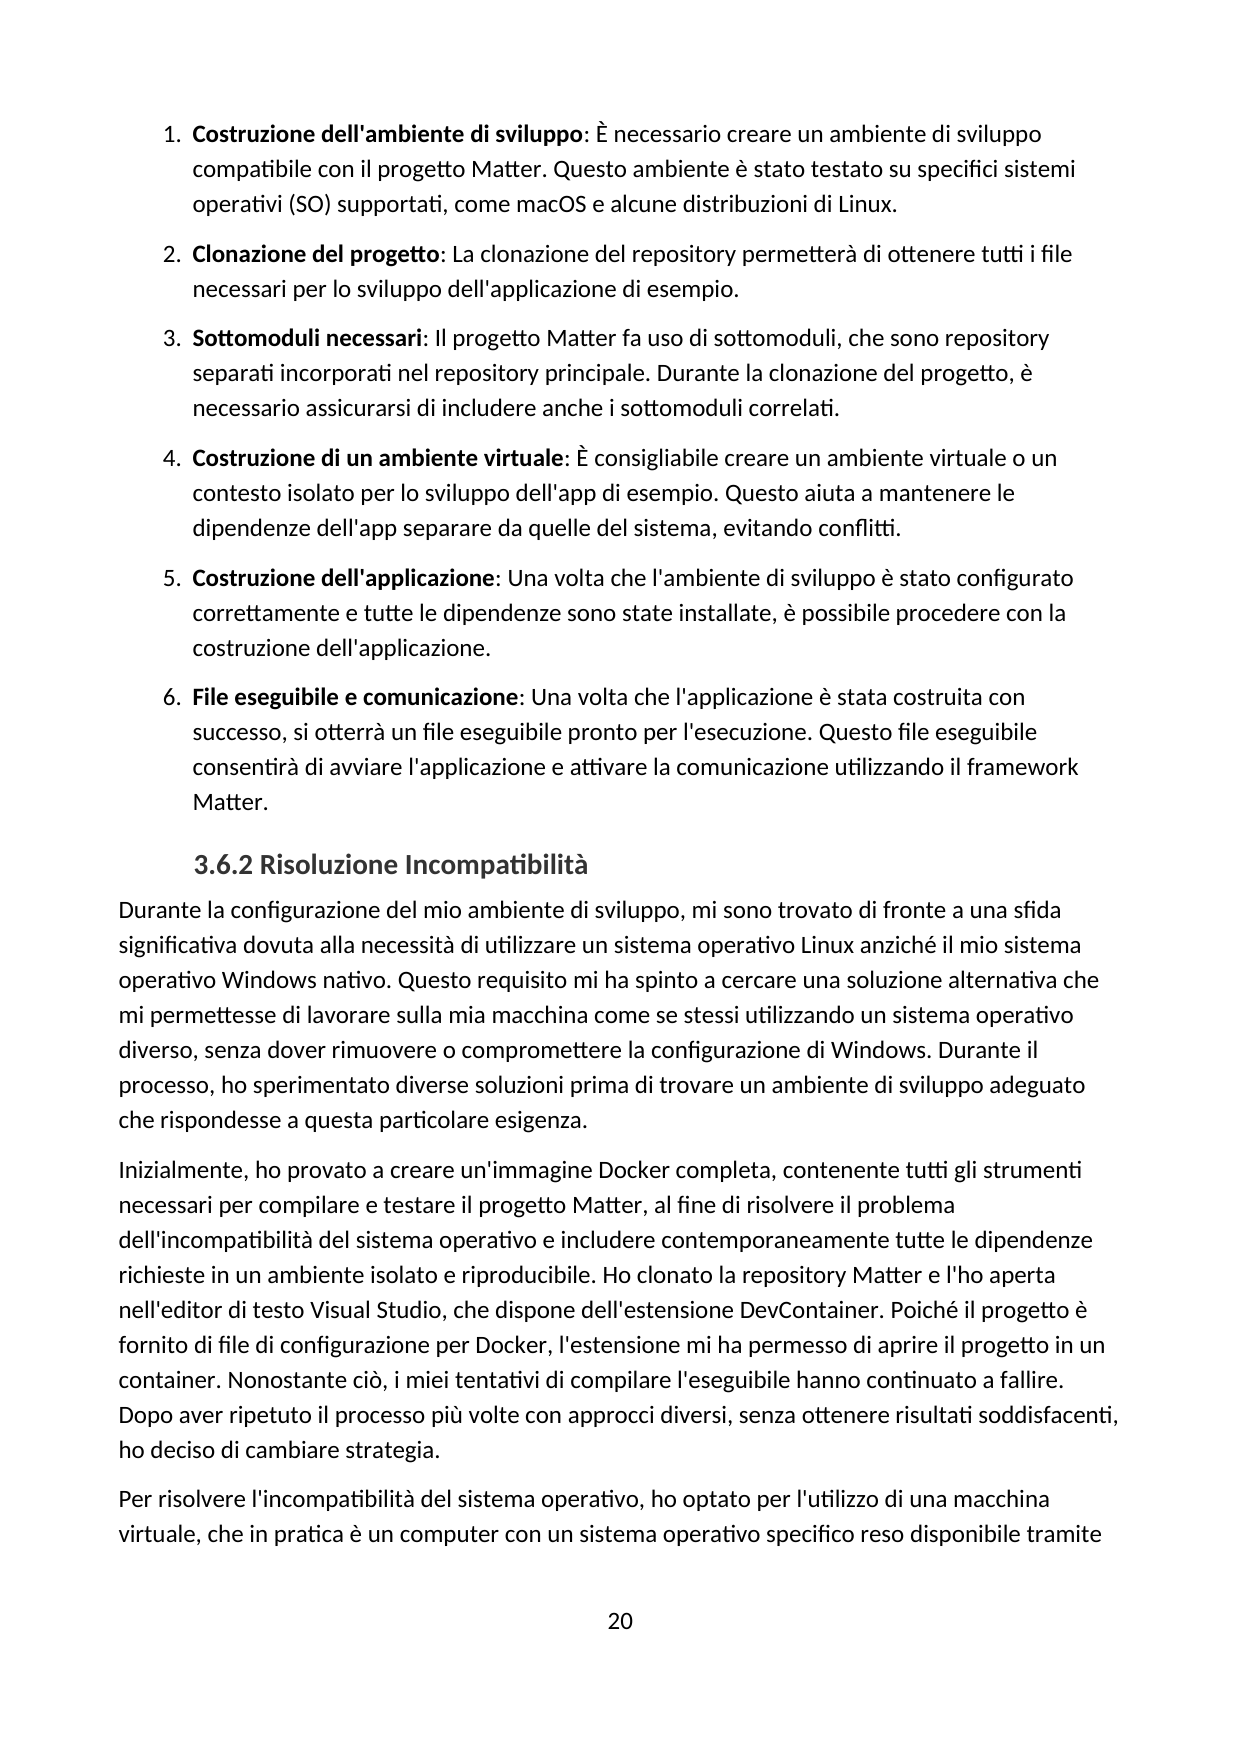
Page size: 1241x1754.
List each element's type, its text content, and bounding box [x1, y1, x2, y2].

text Per risolvere l'incompatibilità del sistema operativo, ho optato per l'utilizzo di una macchina virtuale, che in pratica è un computer con un sistema operativo specifico reso disponibile tramite [118, 1483, 1122, 1549]
list Costruzione dell'ambiente di sviluppo: È necessario creare un ambiente di sviluppo compatibile con il progetto Matter. Questo ambiente è stato testato su specifici sistemi operativi (SO) supportati, come macOS e alcune distribuzioni di Linux. [163, 118, 1122, 219]
list Costruzione di un ambiente virtuale: È consigliabile creare un ambiente virtuale o un contesto isolato per lo sviluppo dell'app di esempio. Questo aiuta a mantenere le dipendenze dell'app separare da quelle del sistema, evitando conflitti. [163, 442, 1122, 543]
list File eseguibile e comunicazione: Una volta che l'applicazione è stata costruita con successo, si otterrà un file eseguibile pronto per l'esecuzione. Questo file eseguibile consentirà di avviare l'applicazione e attivare la comunicazione utilizzando il framework Matter. [163, 681, 1122, 817]
text Durante la configurazione del mio ambiente di sviluppo, mi sono trovato di fronte a una sfida significativa dovuta alla necessità di utilizzare un sistema operativo Linux anziché il mio sistema operativo Windows nativo. Questo requisito mi ha spinto a cercare una soluzione alternativa che mi permettesse di lavorare sulla mia macchina come se stessi utilizzando un sistema operativo diverso, senza dover rimuovere o compromettere la configurazione di Windows. Durante il processo, ho sperimentato diverse soluzioni prima di trovare un ambiente di sviluppo adeguato che rispondesse a questa particolare esigenza. [118, 894, 1122, 1135]
list Clonazione del progetto: La clonazione del repository permetterà di ottenere tutti i file necessari per lo sviluppo dell'applicazione di esempio. [163, 238, 1122, 303]
text Inizialmente, ho provato a creare un'immagine Docker completa, contenente tutti gli strumenti necessari per compilare e testare il progetto Matter, al fine di risolvere il problema dell'incompatibilità del sistema operativo e includere contemporaneamente tutte le dipendenze richieste in un ambiente isolato e riproducibile. Ho clonato la repository Matter e l'ho aperta nell'editor di testo Visual Studio, che dispone dell'estensione DevContainer. Poiché il progetto è fornito di file di configurazione per Docker, l'estensione mi ha permesso di aprire il progetto in un container. Nonostante ciò, i miei tentativi di compilare l'eseguibile hanno continuato a fallire. Dopo aver ripetuto il processo più volte con approcci diversi, senza ottenere risultati soddisfacenti, ho deciso di cambiare strategia. [118, 1154, 1122, 1464]
list Costruzione dell'applicazione: Una volta che l'ambiente di sviluppo è stato configurato correttamente e tutte le dipendenze sono state installate, è possibile procedere con la costruzione dell'applicazione. [163, 562, 1122, 662]
subtitle 3.6.2 Risoluzione Incompatibilità [118, 846, 1122, 882]
list Sottomoduli necessari: Il progetto Matter fa uso di sottomoduli, che sono repository separati incorporati nel repository principale. Durante la clonazione del progetto, è necessario assicurarsi di includere anche i sottomoduli correlati. [163, 322, 1122, 423]
